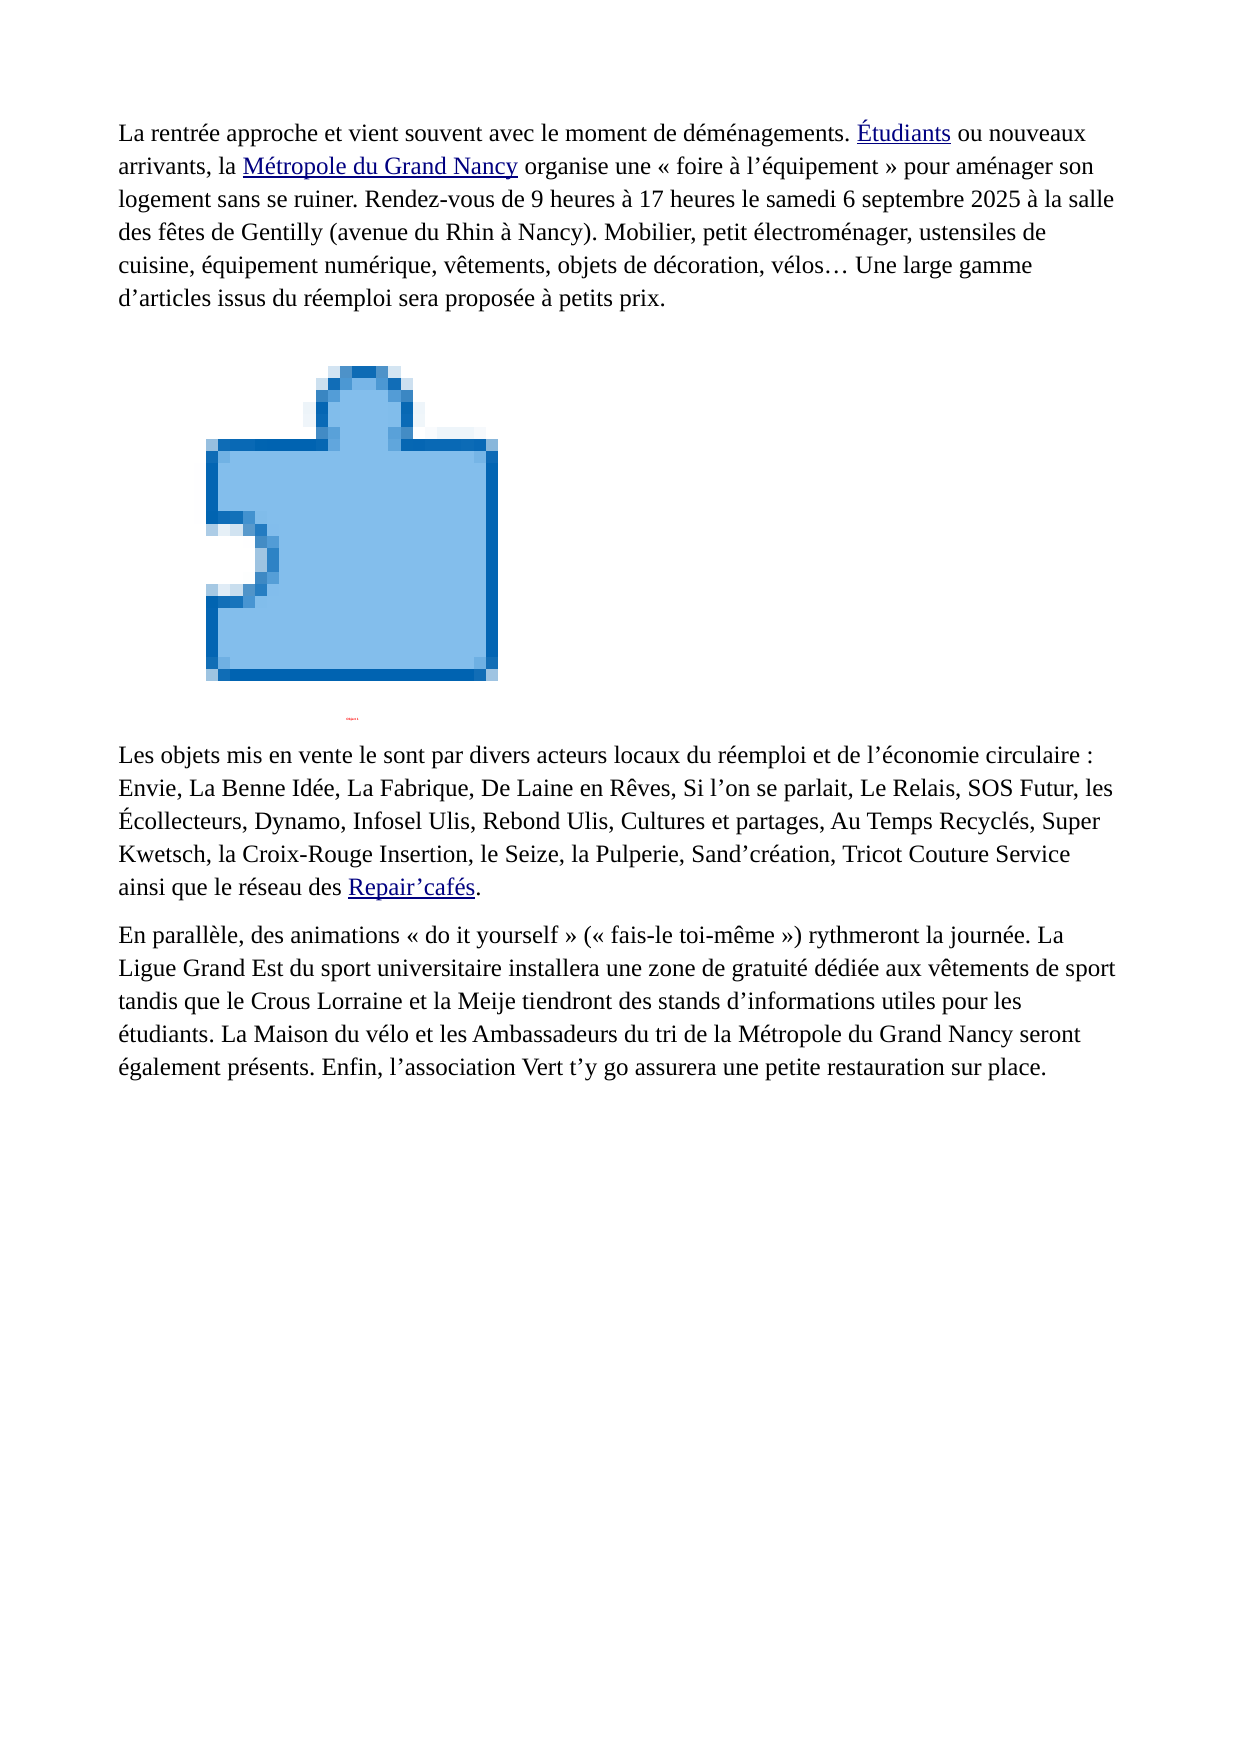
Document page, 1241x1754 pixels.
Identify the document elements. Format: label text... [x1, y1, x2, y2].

text Les objets mis en vente le sont par divers acteurs locaux du réemploi et de l’économie circulaire : Envie, La Benne Idée, La Fabrique, De Laine en Rêves, Si l’on se parlait, Le Relais, SOS Futur, les Écollecteurs, Dynamo, Infosel Ulis, Rebond Ulis, Cultures et partages, Au Temps Recyclés, Super Kwetsch, la Croix-Rouge Insertion, le Seize, la Pulperie, Sand’création, Tricot Couture Service ainsi que le réseau des Repair’cafés. [118, 740, 1122, 901]
text En parallèle, des animations « do it yourself » (« fais-le toi-même ») rythmeront la journée. La Ligue Grand Est du sport universitaire installera une zone de gratuité dédiée aux vêtements de sport tandis que le Crous Lorraine et la Meije tiendront des stands d’informations utiles pour les étudiants. La Maison du vélo et les Ambassadeurs du tri de la Métropole du Grand Nancy seront également présents. Enfin, l’association Vert t’y go assurera une petite restauration sur place. [118, 920, 1122, 1081]
text La rentrée approche et vient souvent avec le moment de déménagements. Étudiants ou nouveaux arrivants, la Métropole du Grand Nancy organise une « foire à l’équipement » pour aménager son logement sans se ruiner. Rendez-vous de 9 heures à 17 heures le samedi 6 septembre 2025 à la salle des fêtes de Gentilly (avenue du Rhin à Nancy). Mobilier, petit électroménager, ustensiles de cuisine, équipement numérique, vêtements, objets de décoration, vélos… Une large gamme d’articles issus du réemploi sera proposée à petits prix. [118, 118, 1122, 312]
